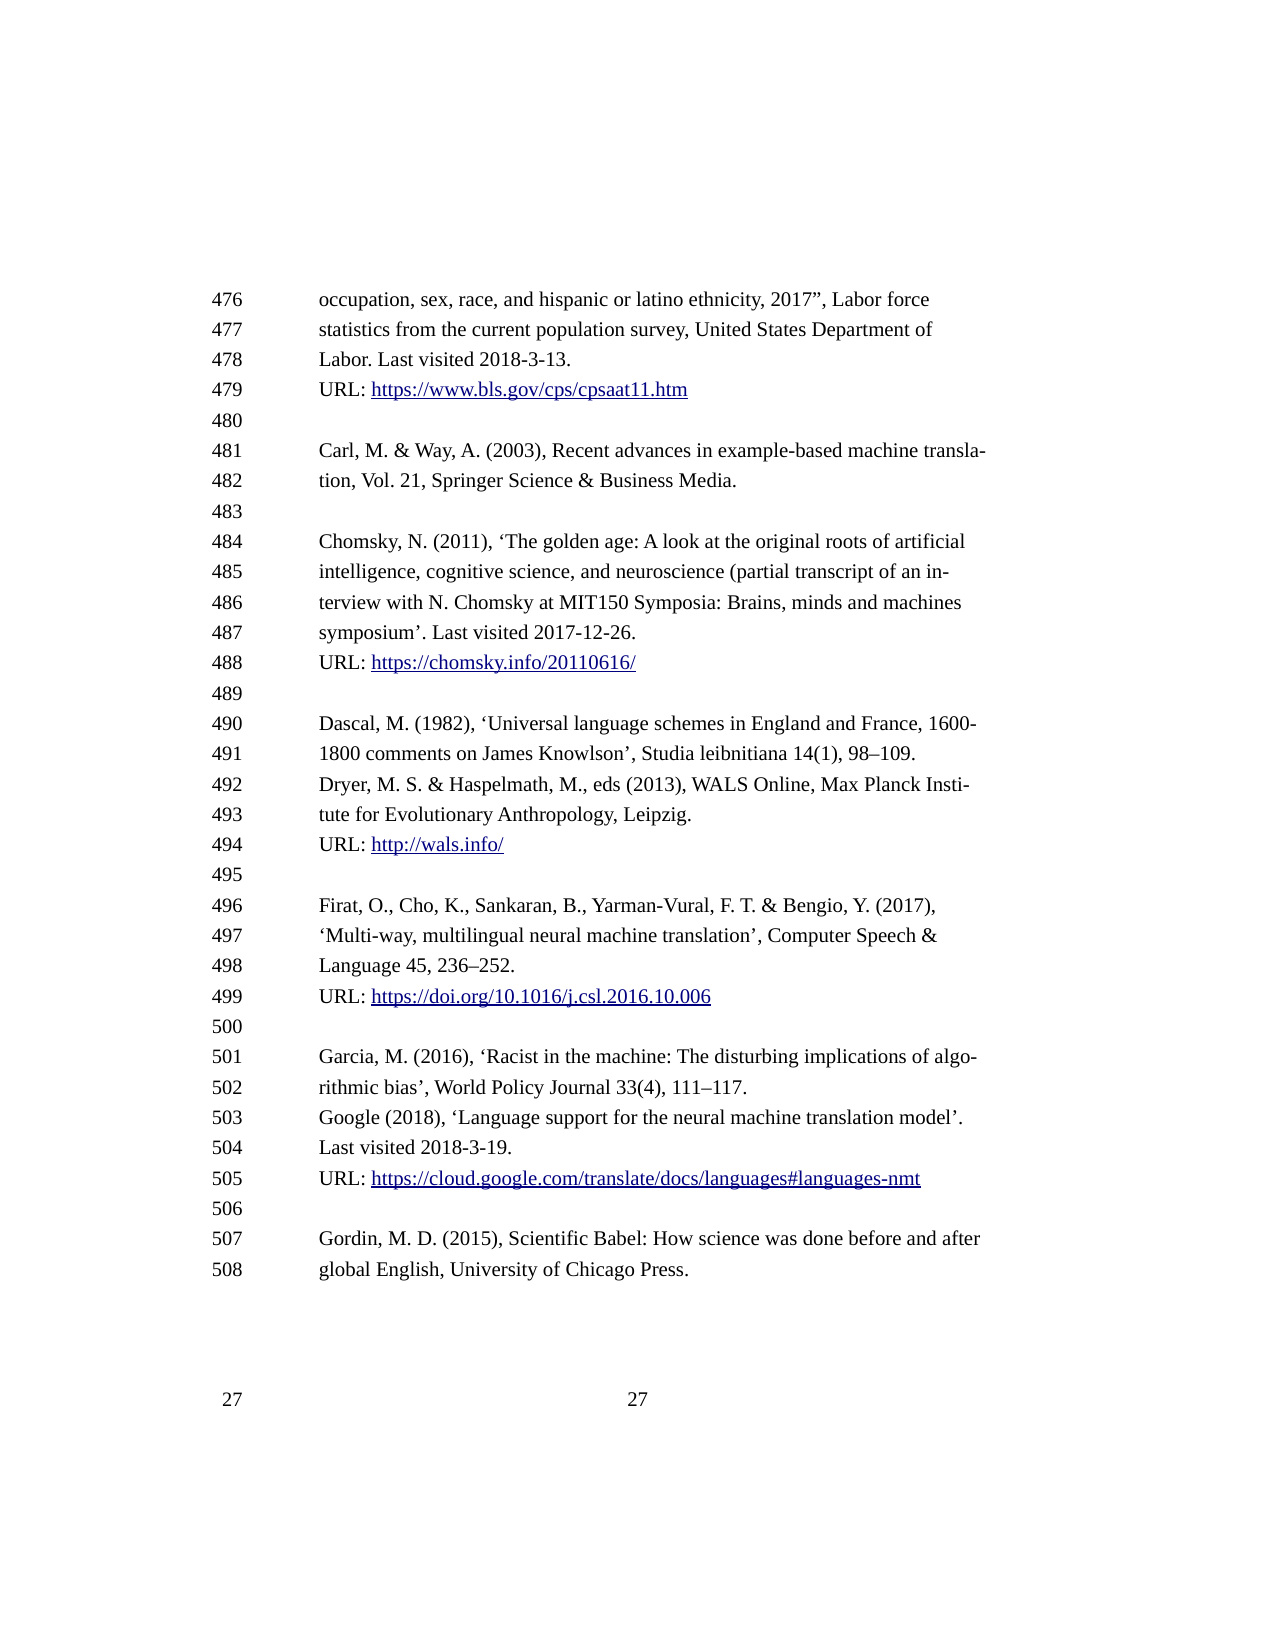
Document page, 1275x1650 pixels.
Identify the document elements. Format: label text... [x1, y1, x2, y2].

text global English, University of Chicago Press. [318, 1256, 1003, 1281]
text Google (2018), ‘Language support for the neural machine translation model’. [318, 1105, 1003, 1129]
text intelligence, cognitive science, and neuroscience (partial transcript of an in- [318, 559, 1003, 583]
text statistics from the current population survey, United States Department of [318, 317, 1003, 341]
text Labor. Last visited 2018-3-13. [318, 347, 1003, 371]
text symposium’. Last visited 2017-12-26. [318, 620, 1003, 644]
text ‘Multi-way, multilingual neural machine translation’, Computer Speech & [318, 923, 1003, 947]
text Dryer, M. S. & Haspelmath, M., eds (2013), WALS Online, Max Planck Insti- [318, 771, 1003, 796]
text Last visited 2018-3-19. [318, 1135, 1003, 1159]
text Gordin, M. D. (2015), Scientific Babel: How science was done before and after [318, 1226, 1003, 1250]
text URL: https://doi.org/10.1016/j.csl.2016.10.006 [318, 984, 1003, 1008]
text URL: https://chomsky.info/20110616/ [318, 650, 1003, 674]
text tute for Evolutionary Anthropology, Leipzig. [318, 802, 1003, 826]
text Language 45, 236–252. [318, 953, 1003, 977]
text rithmic bias’, World Policy Journal 33(4), 111–117. [318, 1074, 1003, 1099]
text Chomsky, N. (2011), ‘The golden age: A look at the original roots of artificial [318, 529, 1003, 553]
text URL: http://wals.info/ [318, 832, 1003, 856]
text URL: https://cloud.google.com/translate/docs/languages#languages-nmt [318, 1166, 1003, 1189]
text terview with N. Chomsky at MIT150 Symposia: Brains, minds and machines [318, 589, 1003, 614]
text Garcia, M. (2016), ‘Racist in the machine: The disturbing implications of algo- [318, 1044, 1003, 1068]
text 1800 comments on James Knowlson’, Studia leibnitiana 14(1), 98–109. [318, 741, 1003, 765]
text Carl, M. & Way, A. (2003), Recent advances in example-based machine transla- [318, 438, 1003, 462]
text tion, Vol. 21, Springer Science & Business Media. [318, 468, 1003, 492]
text Dascal, M. (1982), ‘Universal language schemes in England and France, 1600- [318, 711, 1003, 735]
text URL: https://www.bls.gov/cps/cpsaat11.htm [318, 377, 1003, 401]
text Firat, O., Cho, K., Sankaran, B., Yarman-Vural, F. T. & Bengio, Y. (2017), [318, 893, 1003, 917]
text occupation, sex, race, and hispanic or latino ethnicity, 2017”, Labor force [318, 286, 1003, 311]
